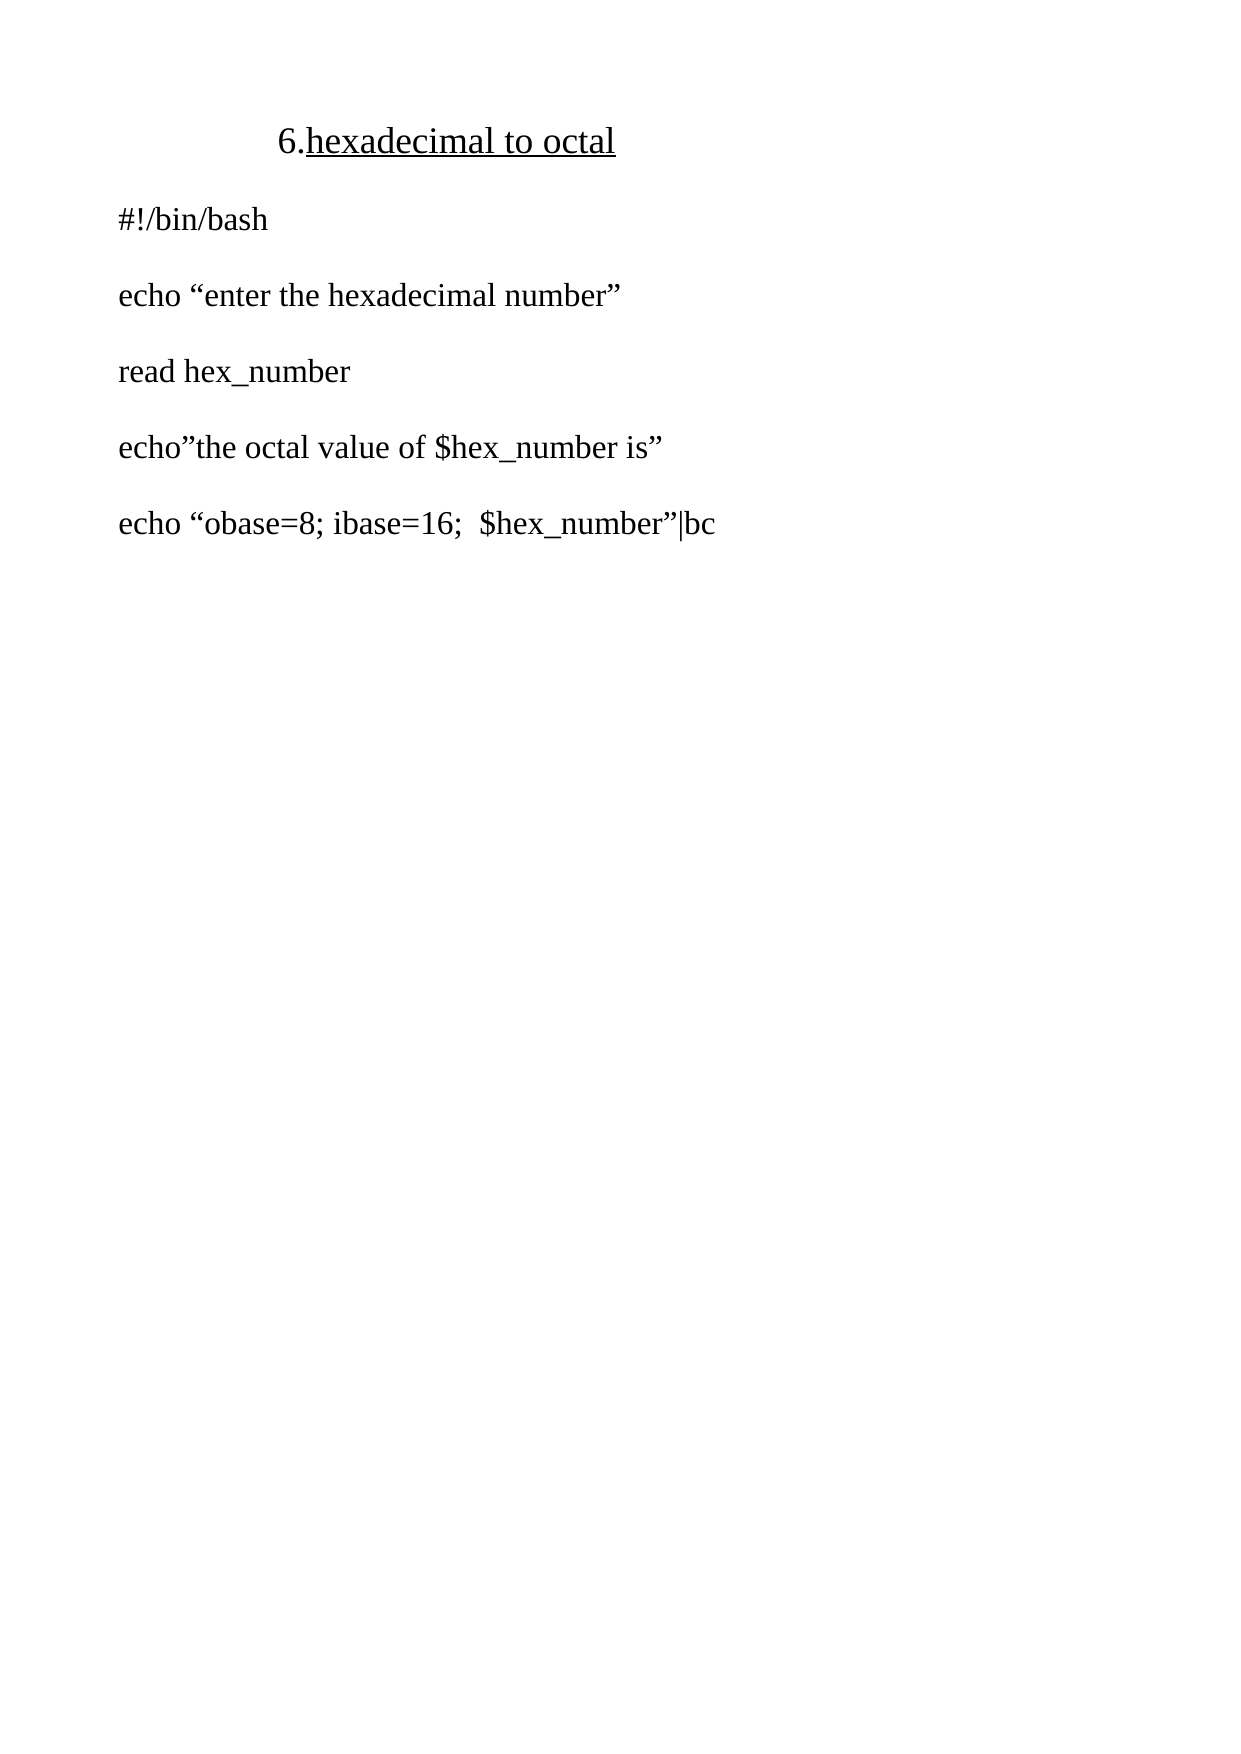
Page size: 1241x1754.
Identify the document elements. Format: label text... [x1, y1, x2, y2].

text echo “enter the hexadecimal number” [118, 275, 1122, 313]
text echo “obase=8; ibase=16; $hex_number”|bc [118, 504, 1122, 542]
text echo”the octal value of $hex_number is” [118, 427, 1122, 466]
text #!/bin/bash [118, 199, 1122, 237]
text read hex_number [118, 351, 1122, 390]
text 6.hexadecimal to octal [118, 118, 1122, 161]
